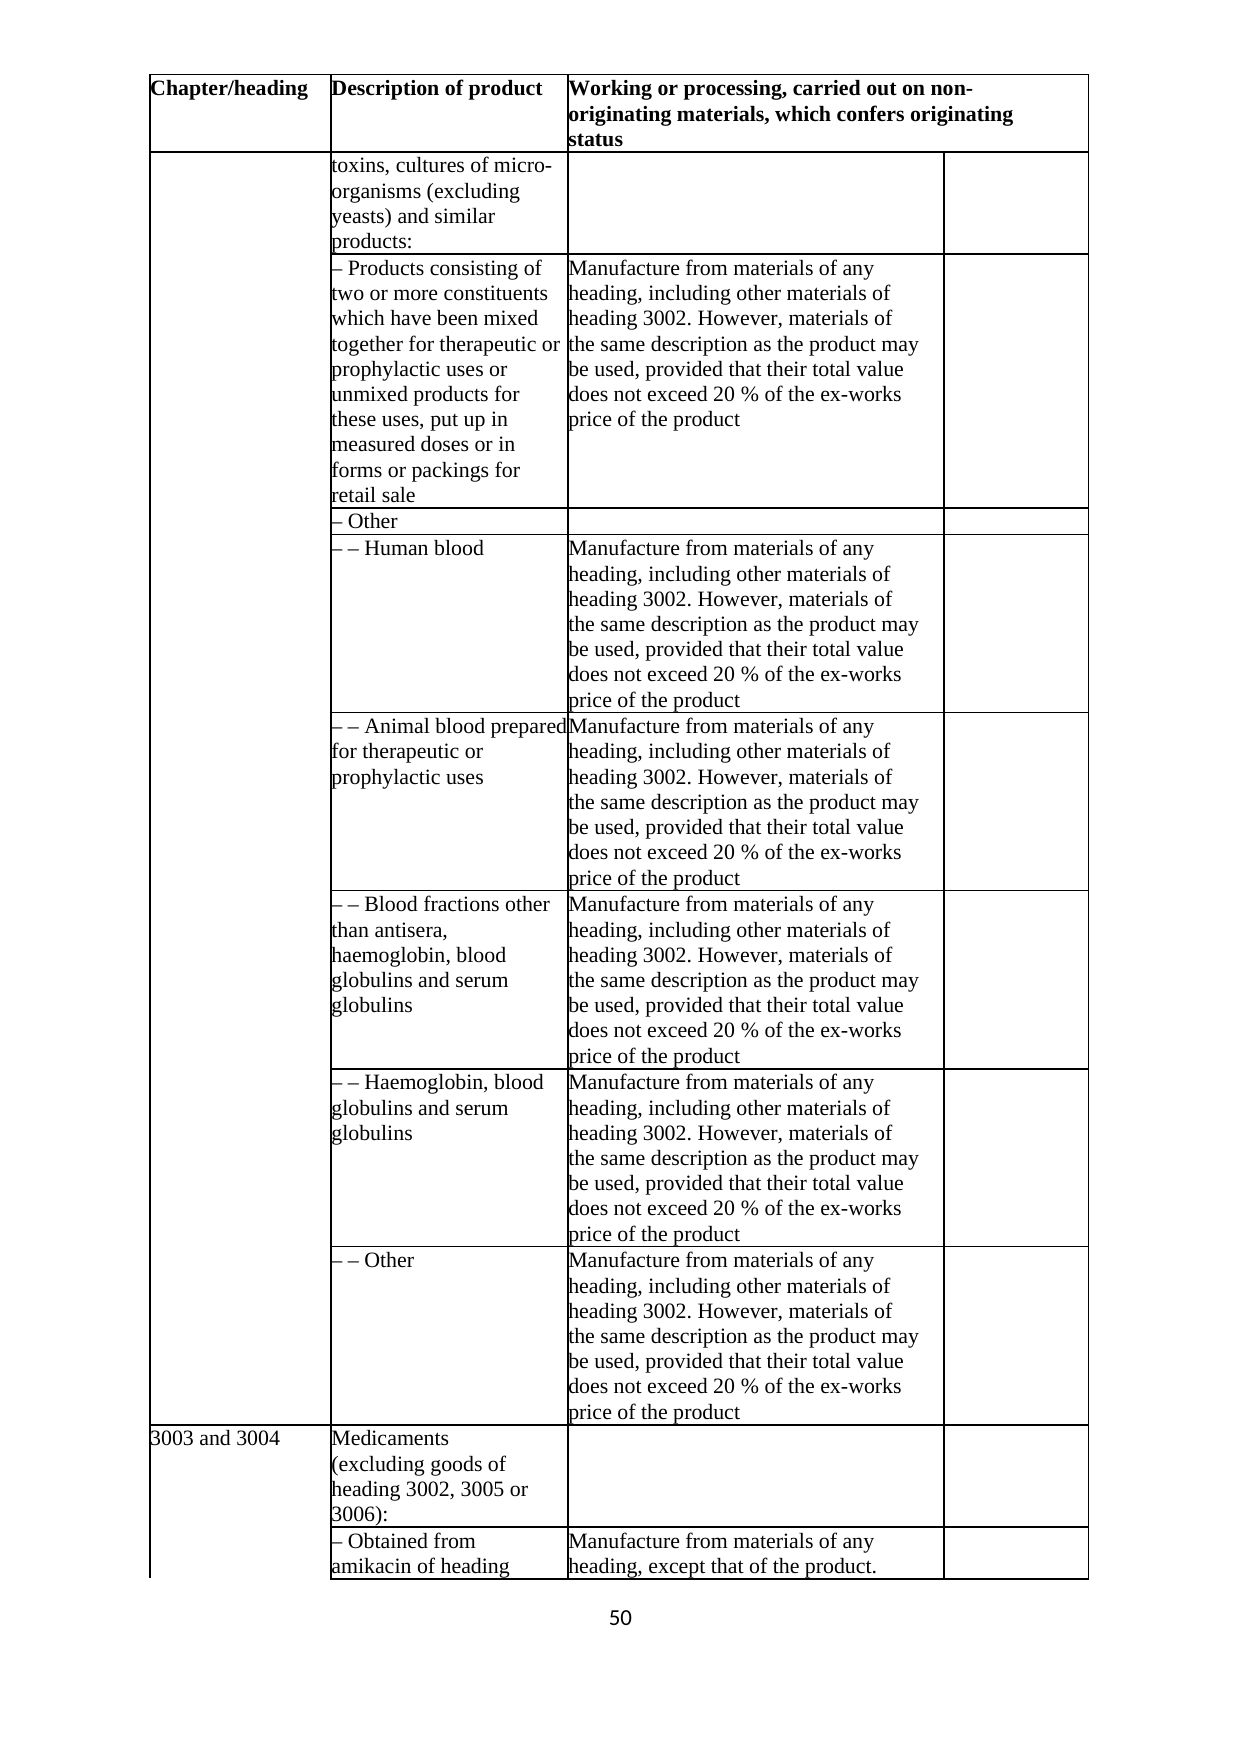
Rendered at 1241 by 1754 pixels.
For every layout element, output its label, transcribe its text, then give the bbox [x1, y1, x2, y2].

table_header Description of product [332, 75, 567, 151]
table_cell [569, 153, 943, 253]
table_cell – – Other [332, 1247, 567, 1424]
table_cell – – Animal blood prepared for therapeutic or prophylactic uses [332, 713, 567, 890]
table_cell – – Human blood [332, 535, 567, 712]
table_header Working or processing, carried out on non-originating materials, which confers originating status [569, 75, 1088, 151]
table_cell [945, 1247, 1088, 1424]
table_cell [945, 1426, 1088, 1526]
table_cell Manufacture from materials of any heading, including other materials of heading 3002. However, materials of the same description as the product may be used, provided that their total value does not exceed 20 % of the ex-works price of the product [569, 535, 943, 712]
table_cell – – Haemoglobin, blood globulins and serum globulins [332, 1070, 567, 1246]
table_cell [945, 1070, 1088, 1246]
table_cell Manufacture from materials of any heading, including other materials of heading 3002. However, materials of the same description as the product may be used, provided that their total value does not exceed 20 % of the ex-works price of the product [569, 1070, 943, 1246]
table_cell – Obtained from amikacin of heading [332, 1528, 567, 1578]
table_cell Manufacture from materials of any heading, including other materials of heading 3002. However, materials of the same description as the product may be used, provided that their total value does not exceed 20 % of the ex-works price of the product [569, 255, 943, 507]
table_cell [945, 509, 1088, 534]
table_cell Manufacture from materials of any heading, including other materials of heading 3002. However, materials of the same description as the product may be used, provided that their total value does not exceed 20 % of the ex-works price of the product [569, 713, 943, 890]
table_header Chapter/heading [151, 75, 330, 151]
table_cell [945, 1528, 1088, 1578]
table_cell – – Blood fractions other than antisera, haemoglobin, blood globulins and serum globulins [332, 891, 567, 1068]
table_cell Medicaments (excluding goods of heading 3002, 3005 or 3006): [332, 1426, 567, 1526]
table_cell Manufacture from materials of any heading, except that of the product. [569, 1528, 943, 1578]
table_cell [945, 713, 1088, 890]
table_cell [569, 509, 943, 534]
table_cell [569, 1426, 943, 1526]
table_cell [945, 255, 1088, 507]
table_cell [151, 153, 330, 1424]
table_cell Manufacture from materials of any heading, including other materials of heading 3002. However, materials of the same description as the product may be used, provided that their total value does not exceed 20 % of the ex-works price of the product [569, 891, 943, 1068]
table_cell – Products consisting of two or more constituents which have been mixed together for therapeutic or prophylactic uses or unmixed products for these uses, put up in measured doses or in forms or packings for retail sale [332, 255, 567, 507]
table_cell toxins, cultures of micro-organisms (excluding yeasts) and similar products: [332, 153, 567, 253]
table_cell [945, 153, 1088, 253]
table_cell 3003 and 3004 [151, 1426, 330, 1578]
table_cell Manufacture from materials of any heading, including other materials of heading 3002. However, materials of the same description as the product may be used, provided that their total value does not exceed 20 % of the ex-works price of the product [569, 1247, 943, 1424]
table_cell [945, 891, 1088, 1068]
table_cell – Other [332, 509, 567, 534]
table_cell [945, 535, 1088, 712]
